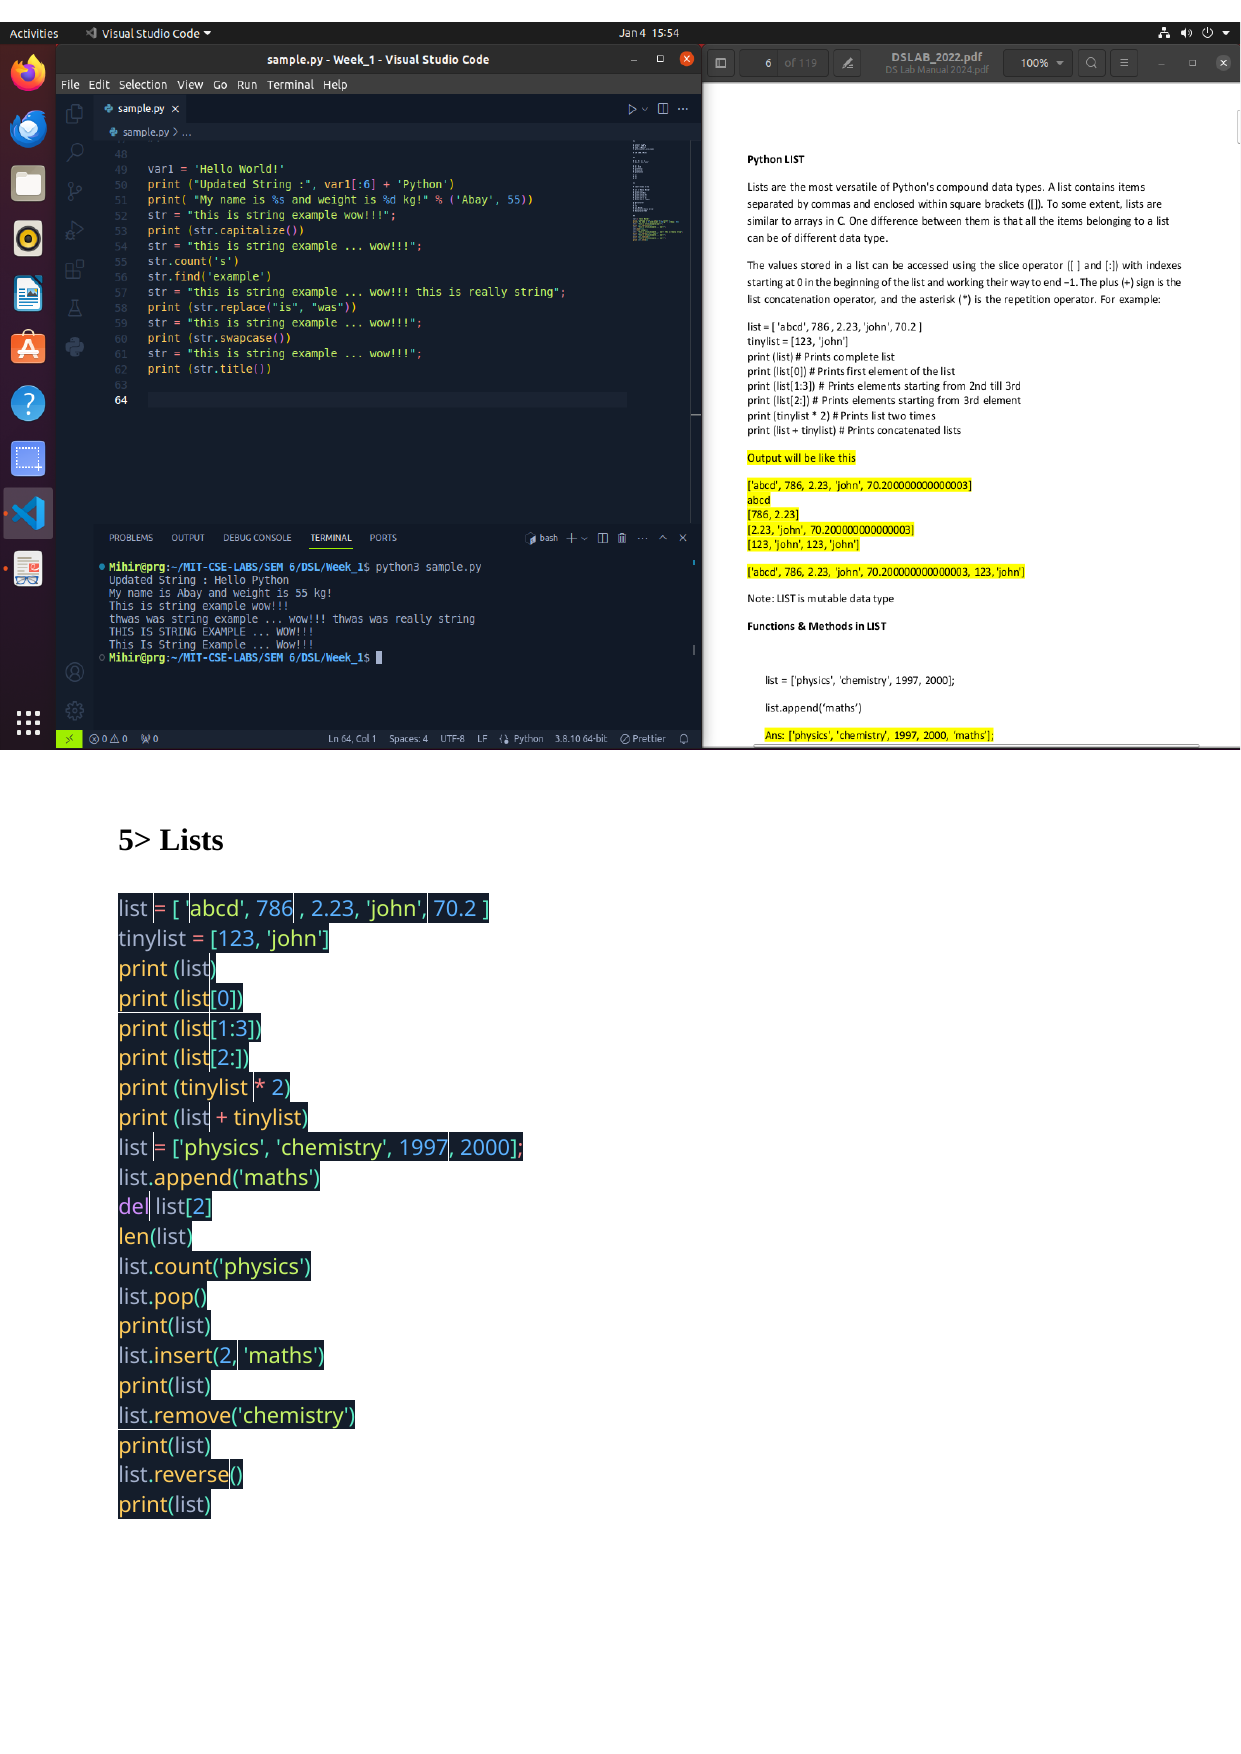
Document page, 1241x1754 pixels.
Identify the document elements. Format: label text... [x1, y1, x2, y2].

text print (list[2:]) [118, 1042, 1122, 1072]
text list.pop() [118, 1281, 1122, 1310]
text list.insert(2, 'maths') [118, 1340, 1122, 1370]
text print (list + tinylist) [118, 1102, 1122, 1132]
text list.append('maths') [118, 1161, 1122, 1191]
text list = ['physics', 'chemistry', 1997, 2000]; [118, 1132, 1122, 1161]
text print (tinylist * 2) [118, 1072, 1122, 1102]
text list.reverse() [118, 1459, 1122, 1489]
text print (list) [118, 953, 1122, 983]
text list = [ 'abcd', 786 , 2.23, 'john', 70.2 ] [118, 893, 1122, 923]
text print(list) [118, 1310, 1122, 1340]
text print (list[0]) [118, 983, 1122, 1012]
picture [0, 22, 1241, 750]
text 5> Lists [118, 821, 1122, 857]
text len(list) [118, 1221, 1122, 1251]
text list.remove('chemistry') [118, 1400, 1122, 1429]
text print(list) [118, 1370, 1122, 1400]
text print (list[1:3]) [118, 1012, 1122, 1042]
text print(list) [118, 1429, 1122, 1459]
text del list[2] [118, 1191, 1122, 1221]
text tinylist = [123, 'john'] [118, 923, 1122, 953]
text list.count('physics') [118, 1251, 1122, 1281]
text print(list) [118, 1489, 1122, 1519]
